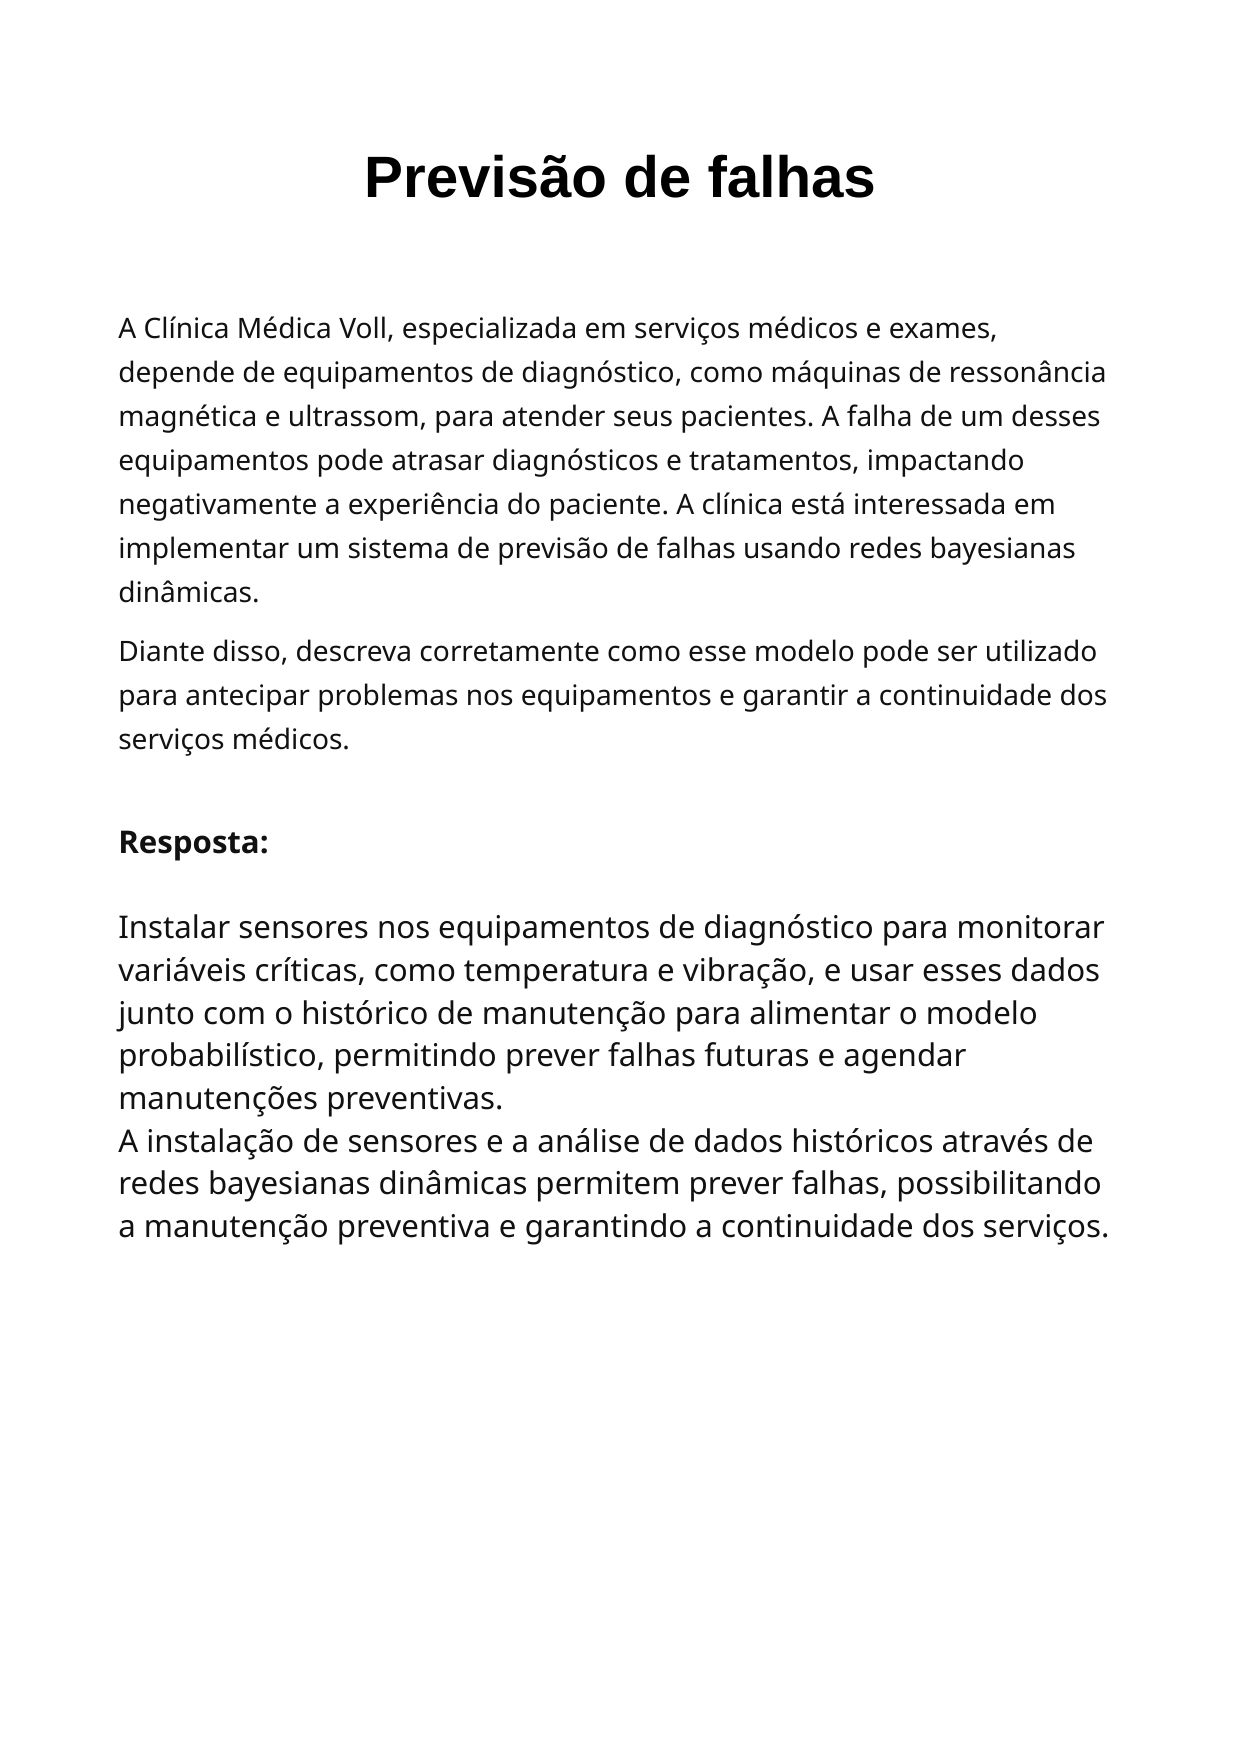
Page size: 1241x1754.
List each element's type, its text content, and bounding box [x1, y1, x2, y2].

text Diante disso, descreva corretamente como esse modelo pode ser utilizado para antecipar problemas nos equipamentos e garantir a continuidade dos serviços médicos. [118, 631, 1122, 757]
text Instalar sensores nos equipamentos de diagnóstico para monitorar variáveis críticas, como temperatura e vibração, e usar esses dados junto com o histórico de manutenção para alimentar o modelo probabilístico, permitindo prever falhas futuras e agendar manutenções preventivas. [118, 906, 1122, 1118]
title Previsão de falhas [118, 143, 1122, 210]
text A instalação de sensores e a análise de dados históricos através de redes bayesianas dinâmicas permitem prever falhas, possibilitando a manutenção preventiva e garantindo a continuidade dos serviços. [118, 1118, 1122, 1246]
text Resposta: [118, 820, 1122, 863]
text A Clínica Médica Voll, especializada em serviços médicos e exames, depende de equipamentos de diagnóstico, como máquinas de ressonância magnética e ultrassom, para atender seus pacientes. A falha de um desses equipamentos pode atrasar diagnósticos e tratamentos, impactando negativamente a experiência do paciente. A clínica está interessada em implementar um sistema de previsão de falhas usando redes bayesianas dinâmicas. [118, 308, 1122, 611]
